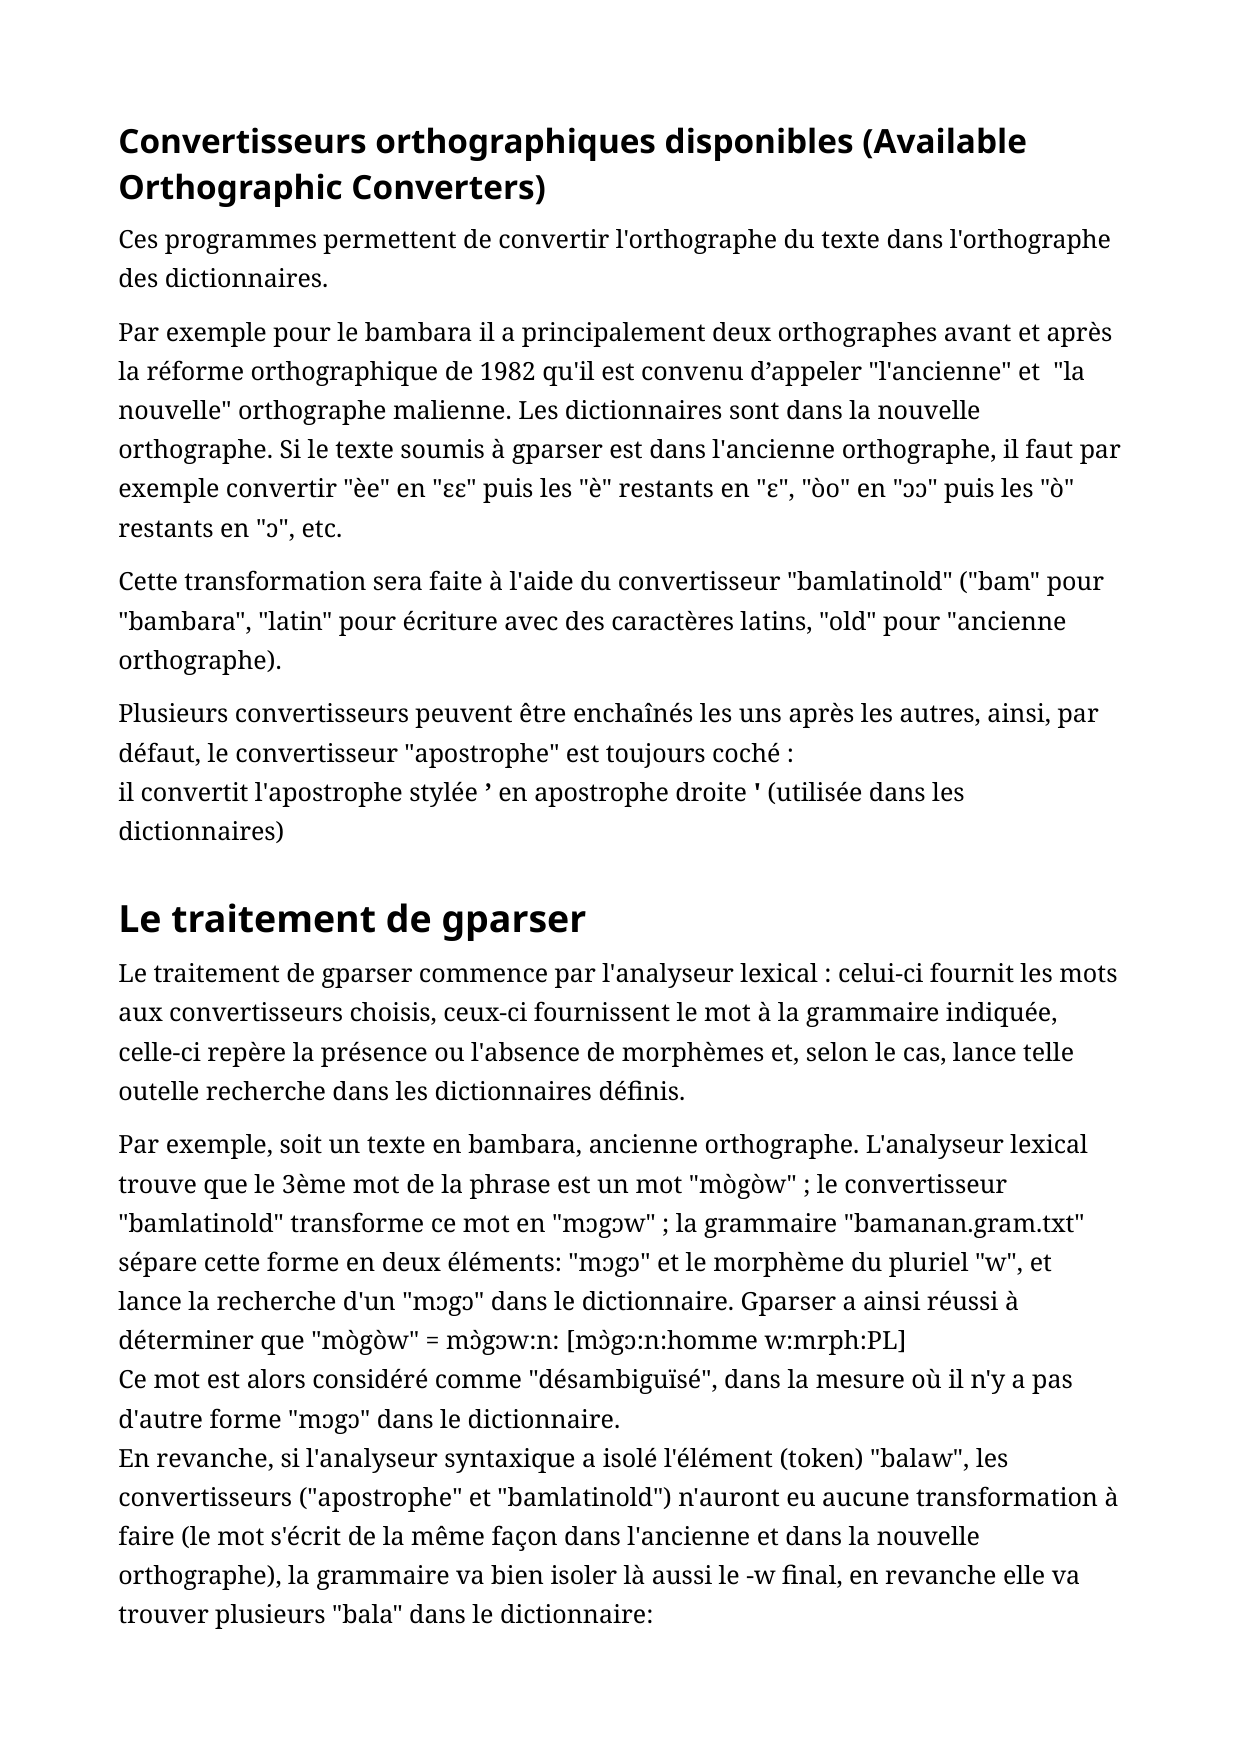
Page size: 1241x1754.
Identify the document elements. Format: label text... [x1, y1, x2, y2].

text Par exemple pour le bambara il a principalement deux orthographes avant et après la réforme orthographique de 1982 qu'il est convenu d’appeler "l'ancienne" et "la nouvelle" orthographe malienne. Les dictionnaires sont dans la nouvelle orthographe. Si le texte soumis à gparser est dans l'ancienne orthographe, il faut par exemple convertir "èe" en "ɛɛ" puis les "è" restants en "ɛ", "òo" en "ɔɔ" puis les "ò" restants en "ɔ", etc. [118, 314, 1122, 544]
text Le traitement de gparser commence par l'analyseur lexical : celui-ci fournit les mots aux convertisseurs choisis, ceux-ci fournissent le mot à la grammaire indiquée, celle-ci repère la présence ou l'absence de morphèmes et, selon le cas, lance telle outelle recherche dans les dictionnaires définis. [118, 956, 1122, 1107]
text Cette transformation sera faite à l'aide du convertisseur "bamlatinold" ("bam" pour "bambara", "latin" pour écriture avec des caractères latins, "old" pour "ancienne orthographe). [118, 564, 1122, 676]
subtitle Convertisseurs orthographiques disponibles (Available Orthographic Converters) [118, 118, 1122, 209]
subtitle Le traitement de gparser [118, 892, 1122, 943]
text Plusieurs convertisseurs peuvent être enchaînés les uns après les autres, ainsi, par défaut, le convertisseur "apostrophe" est toujours coché : il convertit l'apostrophe stylée ’ en apostrophe droite ' (utilisée dans les dictionnaires) [118, 696, 1122, 848]
text Ces programmes permettent de convertir l'orthographe du texte dans l'orthographe des dictionnaires. [118, 221, 1122, 295]
text Par exemple, soit un texte en bambara, ancienne orthographe. L'analyseur lexical trouve que le 3ème mot de la phrase est un mot "mògòw" ; le convertisseur "bamlatinold" transforme ce mot en "mɔgɔw" ; la grammaire "bamanan.gram.txt" sépare cette forme en deux éléments: "mɔgɔ" et le morphème du pluriel "w", et lance la recherche d'un "mɔgɔ" dans le dictionnaire. Gparser a ainsi réussi à déterminer que "mògòw" = mɔ̀gɔw:n: [mɔ̀gɔ:n:homme w:mrph:PL] Ce mot est alors considéré comme "désambiguïsé", dans la mesure où il n'y a pas d'autre forme "mɔgɔ" dans le dictionnaire. En revanche, si l'analyseur syntaxique a isolé l'élément (token) "balaw", les convertisseurs ("apostrophe" et "bamlatinold") n'auront eu aucune transformation à faire (le mot s'écrit de la même façon dans l'ancienne et dans la nouvelle orthographe), la grammaire va bien isoler là aussi le -w final, en revanche elle va trouver plusieurs "bala" dans le dictionnaire: [118, 1127, 1122, 1631]
